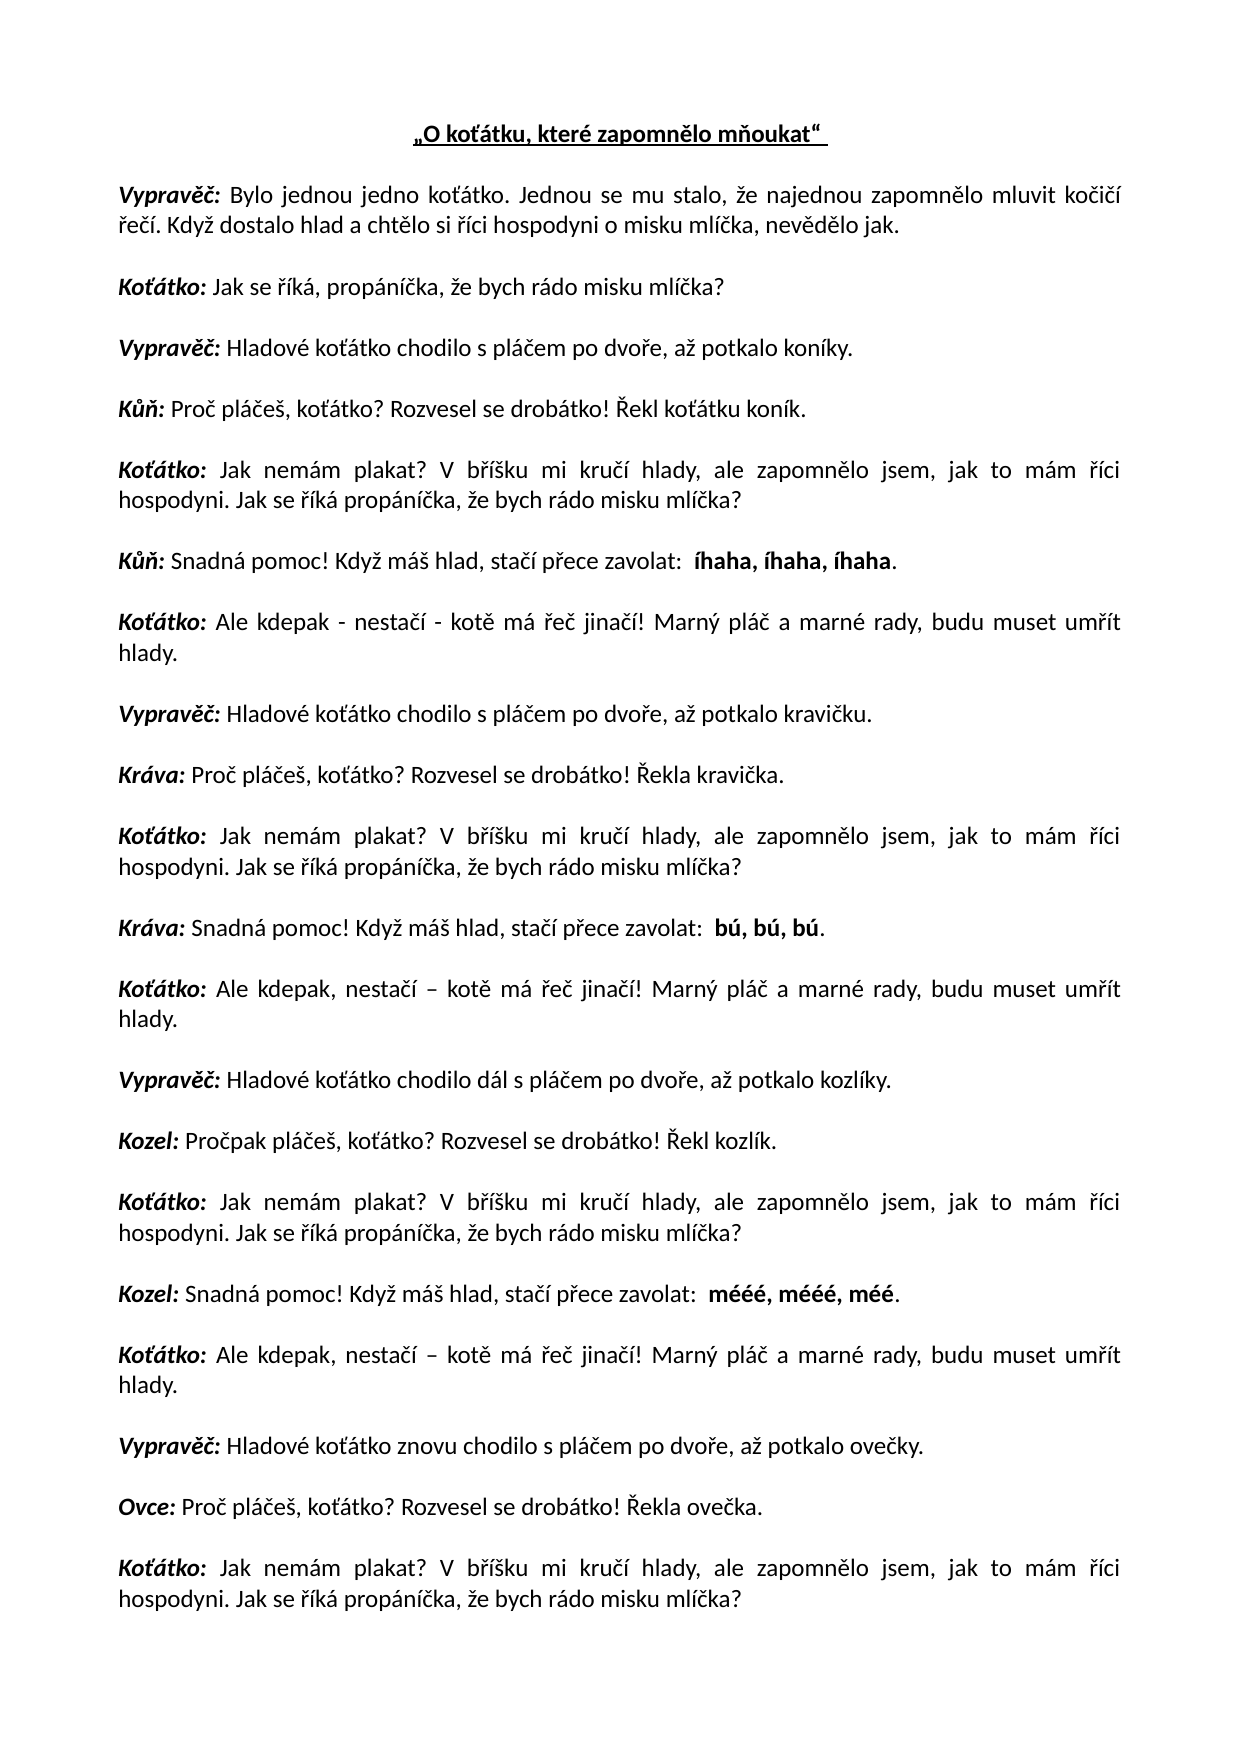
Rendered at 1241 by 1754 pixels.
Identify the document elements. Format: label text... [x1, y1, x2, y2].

text Koťátko: Jak nemám plakat? V bříšku mi kručí hlady, ale zapomnělo jsem, jak to mám říci hospodyni. Jak se říká propáníčka, že bych rádo misku mlíčka? [118, 1553, 1122, 1614]
text Kráva: Proč pláčeš, koťátko? Rozvesel se drobátko! Řekla kravička. [118, 759, 1122, 789]
text Koťátko: Jak se říká, propáníčka, že bych rádo misku mlíčka? [118, 271, 1122, 301]
text Vypravěč: Hladové koťátko znovu chodilo s pláčem po dvoře, až potkalo ovečky. [118, 1431, 1122, 1461]
text Vypravěč: Hladové koťátko chodilo s pláčem po dvoře, až potkalo koníky. [118, 332, 1122, 362]
text Vypravěč: Hladové koťátko chodilo dál s pláčem po dvoře, až potkalo kozlíky. [118, 1064, 1122, 1095]
text Kráva: Snadná pomoc! Když máš hlad, stačí přece zavolat: bú, bú, bú. [118, 912, 1122, 942]
text Kozel: Pročpak pláčeš, koťátko? Rozvesel se drobátko! Řekl kozlík. [118, 1125, 1122, 1156]
text Kůň: Snadná pomoc! Když máš hlad, stačí přece zavolat: íhaha, íhaha, íhaha. [118, 545, 1122, 576]
text Koťátko: Jak nemám plakat? V bříšku mi kručí hlady, ale zapomnělo jsem, jak to mám říci hospodyni. Jak se říká propáníčka, že bych rádo misku mlíčka? [118, 454, 1122, 515]
text Koťátko: Ale kdepak, nestačí – kotě má řeč jinačí! Marný pláč a marné rady, budu muset umřít hlady. [118, 973, 1122, 1034]
text Koťátko: Jak nemám plakat? V bříšku mi kručí hlady, ale zapomnělo jsem, jak to mám říci hospodyni. Jak se říká propáníčka, že bych rádo misku mlíčka? [118, 820, 1122, 881]
text Koťátko: Ale kdepak, nestačí – kotě má řeč jinačí! Marný pláč a marné rady, budu muset umřít hlady. [118, 1339, 1122, 1400]
text Kůň: Proč pláčeš, koťátko? Rozvesel se drobátko! Řekl koťátku koník. [118, 393, 1122, 423]
text Ovce: Proč pláčeš, koťátko? Rozvesel se drobátko! Řekla ovečka. [118, 1492, 1122, 1522]
text Koťátko: Ale kdepak - nestačí - kotě má řeč jinačí! Marný pláč a marné rady, budu muset umřít hlady. [118, 606, 1122, 667]
text „O koťátku, které zapomnělo mňoukat“ [118, 118, 1122, 149]
text Vypravěč: Hladové koťátko chodilo s pláčem po dvoře, až potkalo kravičku. [118, 698, 1122, 728]
text Koťátko: Jak nemám plakat? V bříšku mi kručí hlady, ale zapomnělo jsem, jak to mám říci hospodyni. Jak se říká propáníčka, že bych rádo misku mlíčka? [118, 1186, 1122, 1247]
text Kozel: Snadná pomoc! Když máš hlad, stačí přece zavolat: mééé, mééé, méé. [118, 1278, 1122, 1308]
text Vypravěč: Bylo jednou jedno koťátko. Jednou se mu stalo, že najednou zapomnělo mluvit kočičí řečí. Když dostalo hlad a chtělo si říci hospodyni o misku mlíčka, nevědělo jak. [118, 179, 1122, 240]
